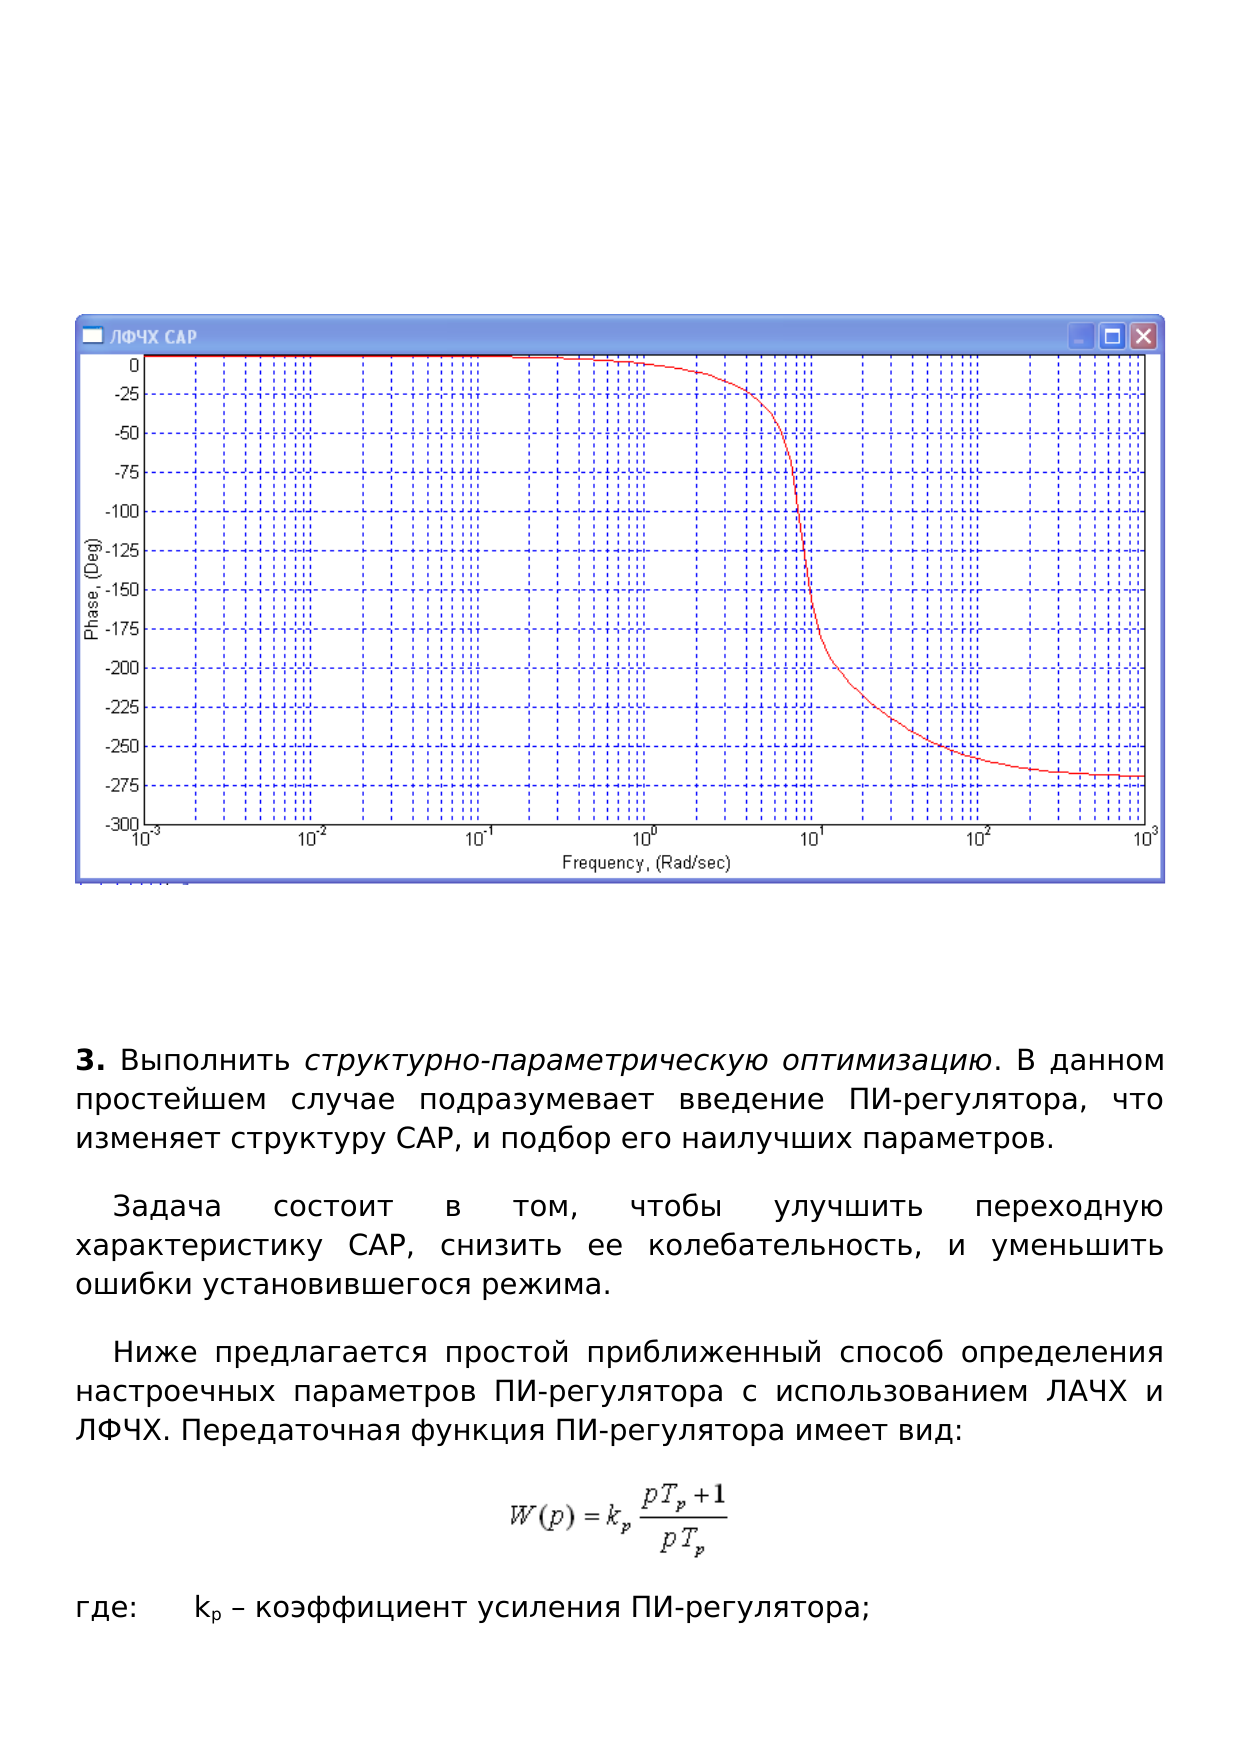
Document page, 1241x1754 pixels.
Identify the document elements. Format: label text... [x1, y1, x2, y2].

text 3. Выполнить структурно-параметрическую оптимизацию. В данном простейшем случае подразумевает введение ПИ-регулятора, что изменяет структуру САР, и подбор его наилучших параметров. [75, 1044, 1165, 1156]
picture [75, 314, 1166, 885]
text где: kp – коэффициент усиления ПИ-регулятора; [75, 1590, 1165, 1624]
text Ниже предлагается простой приближенный способ определения настроечных параметров ПИ-регулятора с использованием ЛАЧХ и ЛФЧХ. Передаточная функция ПИ-регулятора имеет вид: [75, 1336, 1165, 1448]
text Задача состоит в том, чтобы улучшить переходную характеристику САР, снизить ее колебательность, и уменьшить ошибки установившегося режима. [75, 1190, 1165, 1302]
